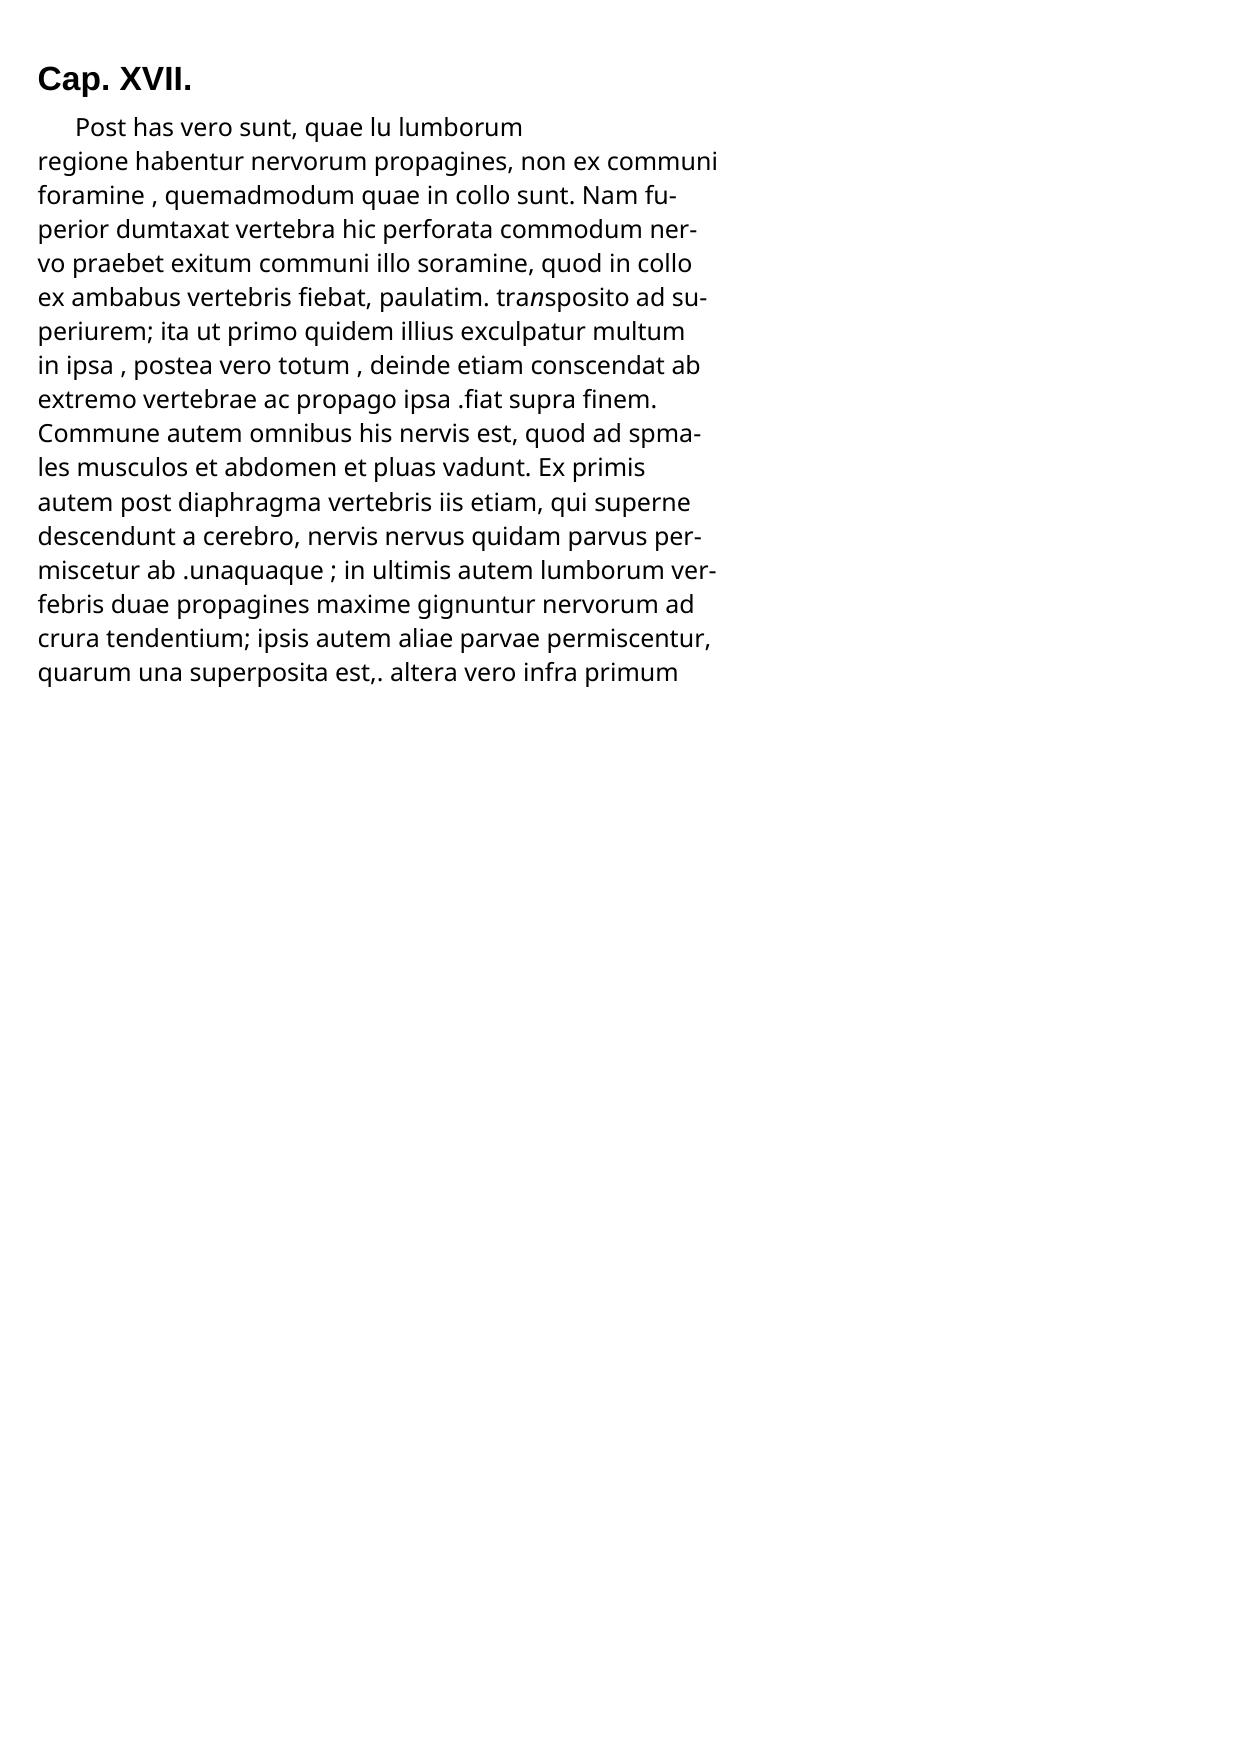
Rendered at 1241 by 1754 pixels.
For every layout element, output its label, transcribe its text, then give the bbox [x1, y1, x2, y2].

text Post has vero sunt, quae lu lumborum regione habentur nervorum propagines, non ex communi foramine , quemadmodum quae in collo sunt. Nam fu- perior dumtaxat vertebra hic perforata commodum ner- vo praebet exitum communi illo soramine, quod in collo ex ambabus vertebris fiebat, paulatim. transposito ad su- periurem; ita ut primo quidem illius exculpatur multum in ipsa , postea vero totum , deinde etiam conscendat ab extremo vertebrae ac propago ipsa .fiat supra finem. Commune autem omnibus his nervis est, quod ad spma- les musculos et abdomen et pluas vadunt. Ex primis autem post diaphragma vertebris iis etiam, qui superne descendunt a cerebro, nervis nervus quidam parvus per- miscetur ab .unaquaque ; in ultimis autem lumborum ver- febris duae propagines maxime gignuntur nervorum ad crura tendentium; ipsis autem aliae parvae permiscentur, quarum una superposita est,. altera vero infra primum [37, 109, 1203, 688]
subtitle Cap. XVII. [37, 58, 1203, 97]
